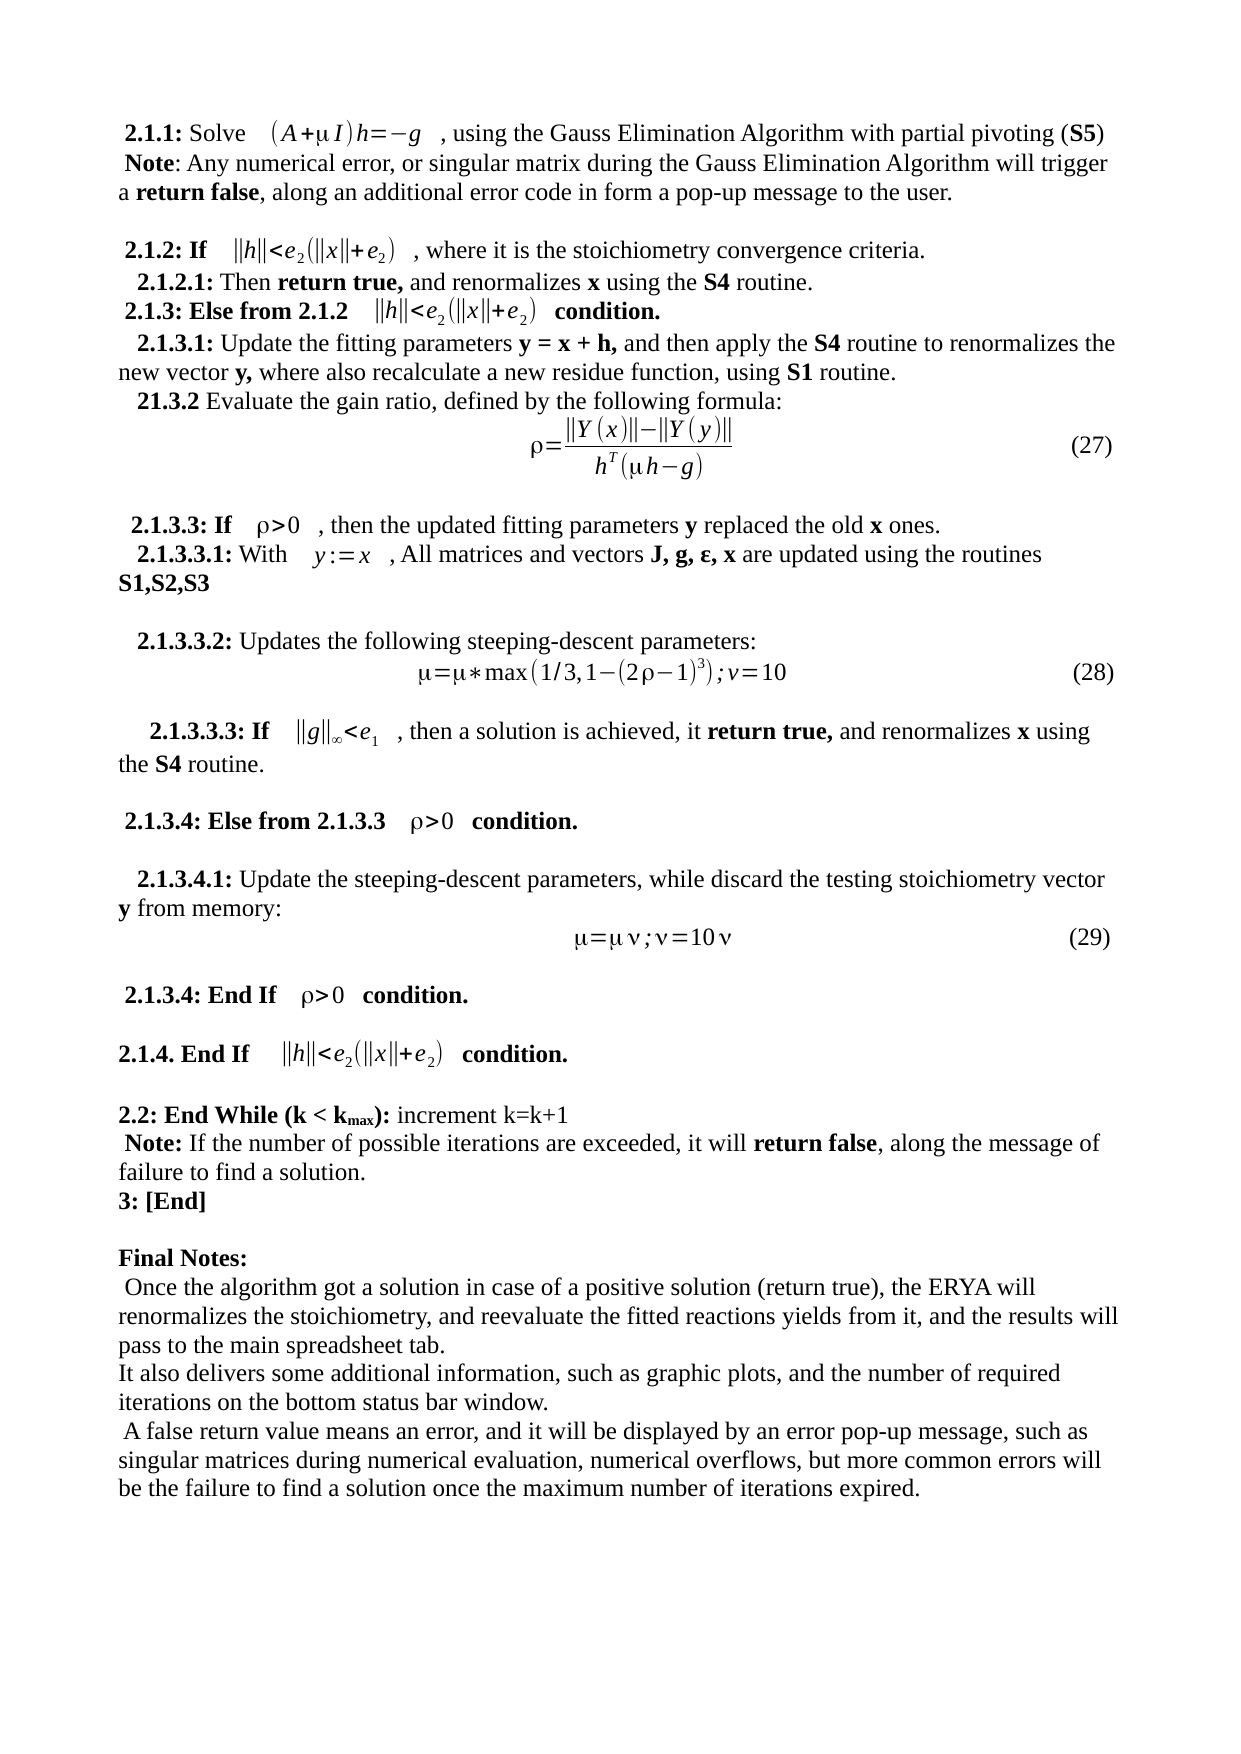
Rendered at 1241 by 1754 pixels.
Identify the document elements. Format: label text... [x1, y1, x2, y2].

text 2.1.3.3.2: Updates the following steeping-descent parameters: [118, 626, 1122, 654]
text 2.1.3.3.3: If , then a solution is achieved, it return true, and renormalizes x using the S4 routine. [118, 716, 1122, 777]
text 2.1.2: If , where it is the stoichiometry convergence criteria. [118, 235, 1122, 267]
text A false return value means an error, and it will be displayed by an error pop-up message, such as singular matrices during numerical evaluation, numerical overflows, but more common errors will be the failure to find a solution once the maximum number of iterations expired. [118, 1416, 1122, 1502]
text It also delivers some additional information, such as graphic plots, and the number of required iterations on the bottom status bar window. [118, 1358, 1122, 1416]
text 2.1.3.4.1: Update the steeping-descent parameters, while discard the testing stoichiometry vector y from memory: [118, 864, 1122, 922]
text 2.1.1: Solve , using the Gauss Elimination Algorithm with partial pivoting (S5) [118, 118, 1122, 148]
text Note: If the number of possible iterations are exceeded, it will return false, along the message of failure to find a solution. [118, 1128, 1122, 1186]
text Final Notes: [118, 1243, 1122, 1272]
text 2.1.3.3.1: With , All matrices and vectors J, g, ε, x are updated using the routines S1,S2,S3 [118, 539, 1122, 597]
text 2.1.3.1: Update the fitting parameters y = x + h, and then apply the S4 routine to renormalizes the new vector y, where also recalculate a new residue function, using S1 routine. [118, 328, 1122, 386]
text (27) [118, 414, 1122, 481]
text 2.1.3.4: Else from 2.1.3.3 condition. [118, 806, 1122, 836]
text 2.1.2.1: Then return true, and renormalizes x using the S4 routine. [118, 267, 1122, 296]
text 2.1.3: Else from 2.1.2 condition. [118, 296, 1122, 328]
text 2.2: End While (k < kmax): increment k=k+1 [118, 1100, 1122, 1128]
text (29) [118, 922, 1122, 952]
text 3: [End] [118, 1186, 1122, 1215]
text 2.1.3.4: End If condition. [118, 980, 1122, 1010]
text (28) [118, 654, 1122, 687]
text 2.1.4. End If condition. [118, 1039, 1122, 1071]
text Note: Any numerical error, or singular matrix during the Gauss Elimination Algorithm will trigger a return false, along an additional error code in form a pop-up message to the user. [118, 148, 1122, 206]
text 21.3.2 Evaluate the gain ratio, defined by the following formula: [118, 386, 1122, 414]
text Once the algorithm got a solution in case of a positive solution (return true), the ERYA will renormalizes the stoichiometry, and reevaluate the fitted reactions yields from it, and the results will pass to the main spreadsheet tab. [118, 1272, 1122, 1358]
text 2.1.3.3: If , then the updated fitting parameters y replaced the old x ones. [118, 510, 1122, 539]
